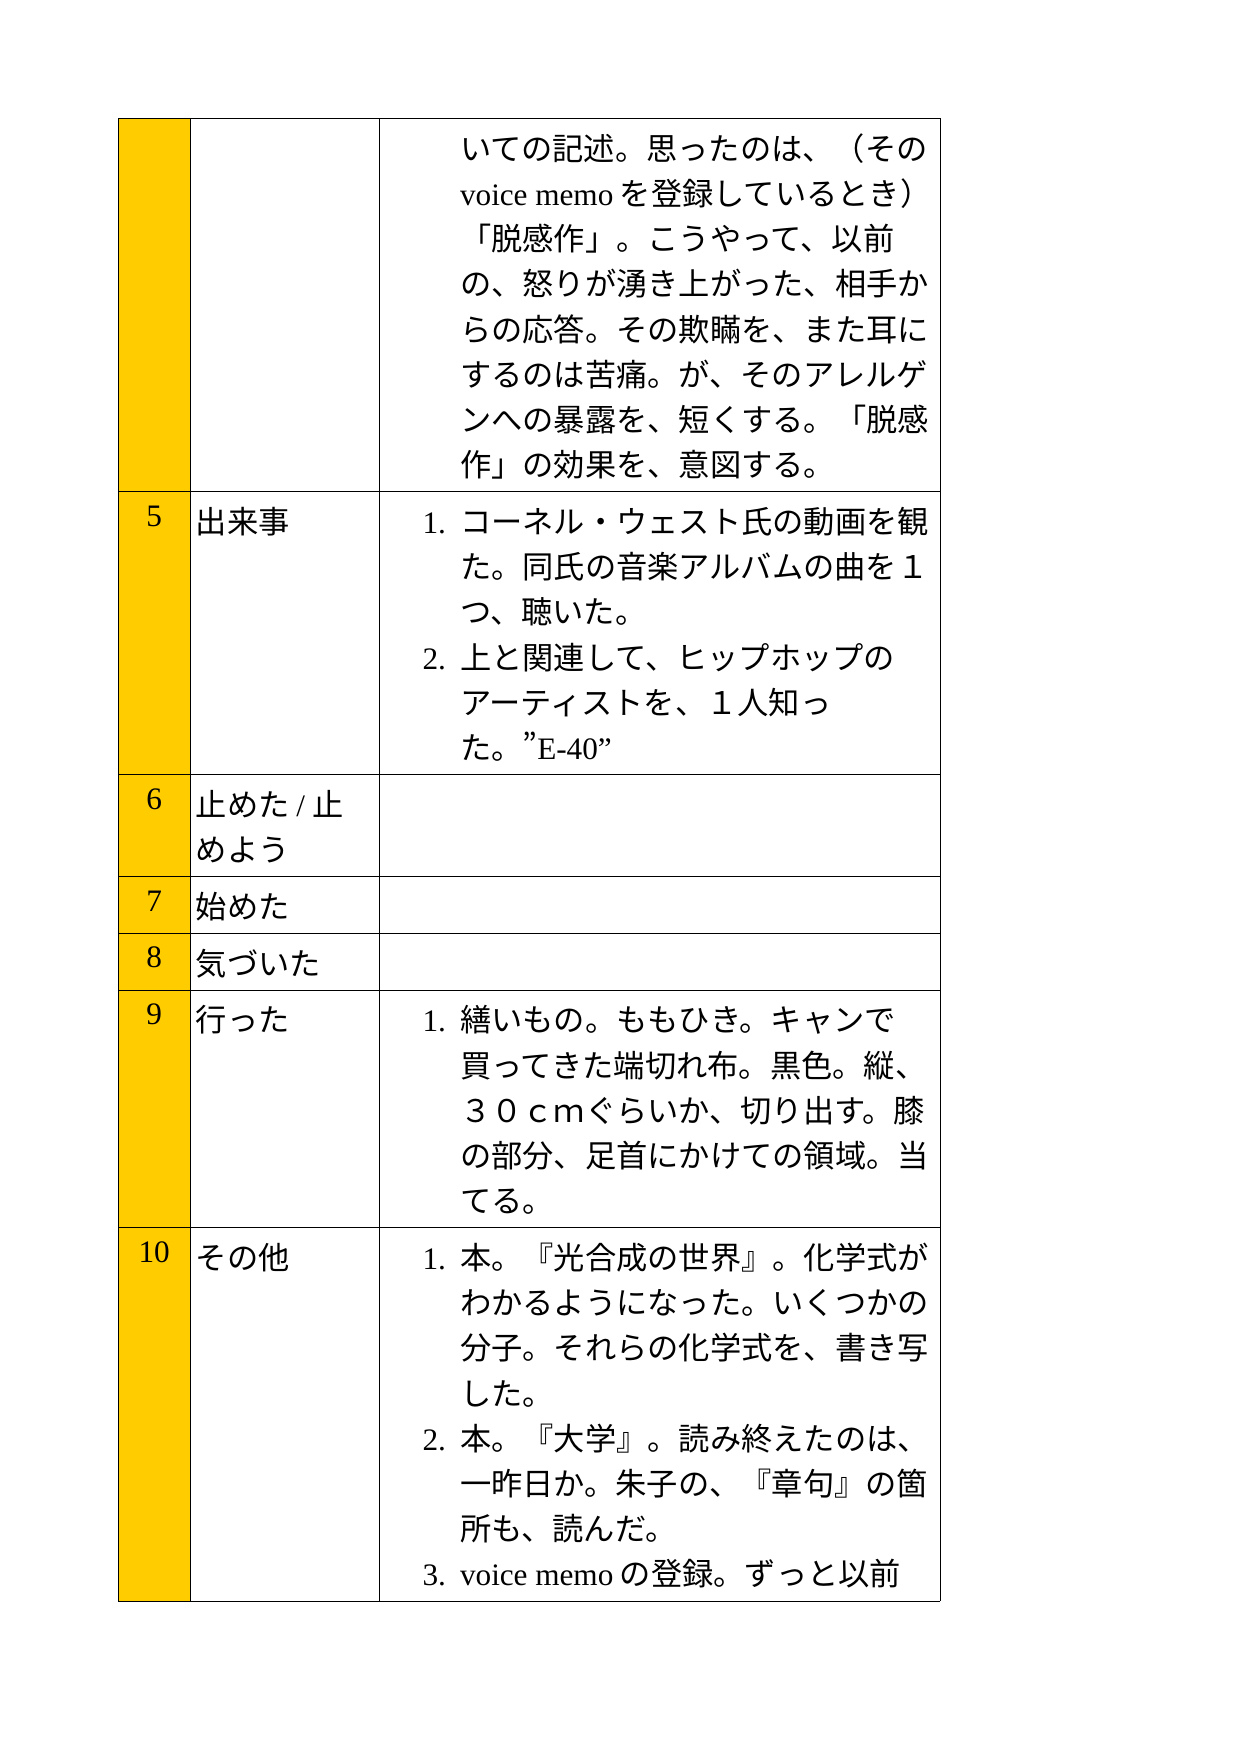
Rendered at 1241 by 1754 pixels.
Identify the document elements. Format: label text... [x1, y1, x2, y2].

table_cell その他 [191, 1228, 379, 1601]
table_cell [119, 119, 190, 491]
table_cell コーネル・ウェスト氏の動画を観た。同氏の音楽アルバムの曲を１つ、聴いた。 上と関連して、ヒップホップのアーティストを、１人知った。”E-40” [380, 492, 940, 774]
table_cell 5 [119, 492, 190, 774]
table_cell いての記述。思ったのは、（そのvoice memoを登録しているとき）「脱感作」。こうやって、以前の、怒りが湧き上がった、相手からの応答。その欺瞞を、また耳にするのは苦痛。が、そのアレルゲンへの暴露を、短くする。「脱感作」の効果を、意図する。 [380, 119, 940, 491]
table_cell 始めた [191, 877, 379, 933]
table_cell 繕いもの。ももひき。キャンで買ってきた端切れ布。黒色。縦、３０ｃｍぐらいか、切り出す。膝の部分、足首にかけての領域。当てる。 [380, 991, 940, 1227]
table_cell 6 [119, 775, 190, 876]
table_cell 8 [119, 934, 190, 990]
table_cell 10 [119, 1228, 190, 1601]
table_cell 止めた / 止めよう [191, 775, 379, 876]
table_cell 気づいた [191, 934, 379, 990]
table_cell 9 [119, 991, 190, 1227]
table_cell 出来事 [191, 492, 379, 774]
table_cell [380, 775, 940, 876]
table_cell [191, 119, 379, 491]
table_cell 7 [119, 877, 190, 933]
table_cell [380, 877, 940, 933]
table_cell 本。『光合成の世界』。化学式がわかるようになった。いくつかの分子。それらの化学式を、書き写した。 本。『大学』。読み終えたのは、一昨日か。朱子の、『章句』の箇所も、読んだ。 voice memoの登録。ずっと以前 [380, 1228, 940, 1601]
table_cell 行った [191, 991, 379, 1227]
table_cell [380, 934, 940, 990]
